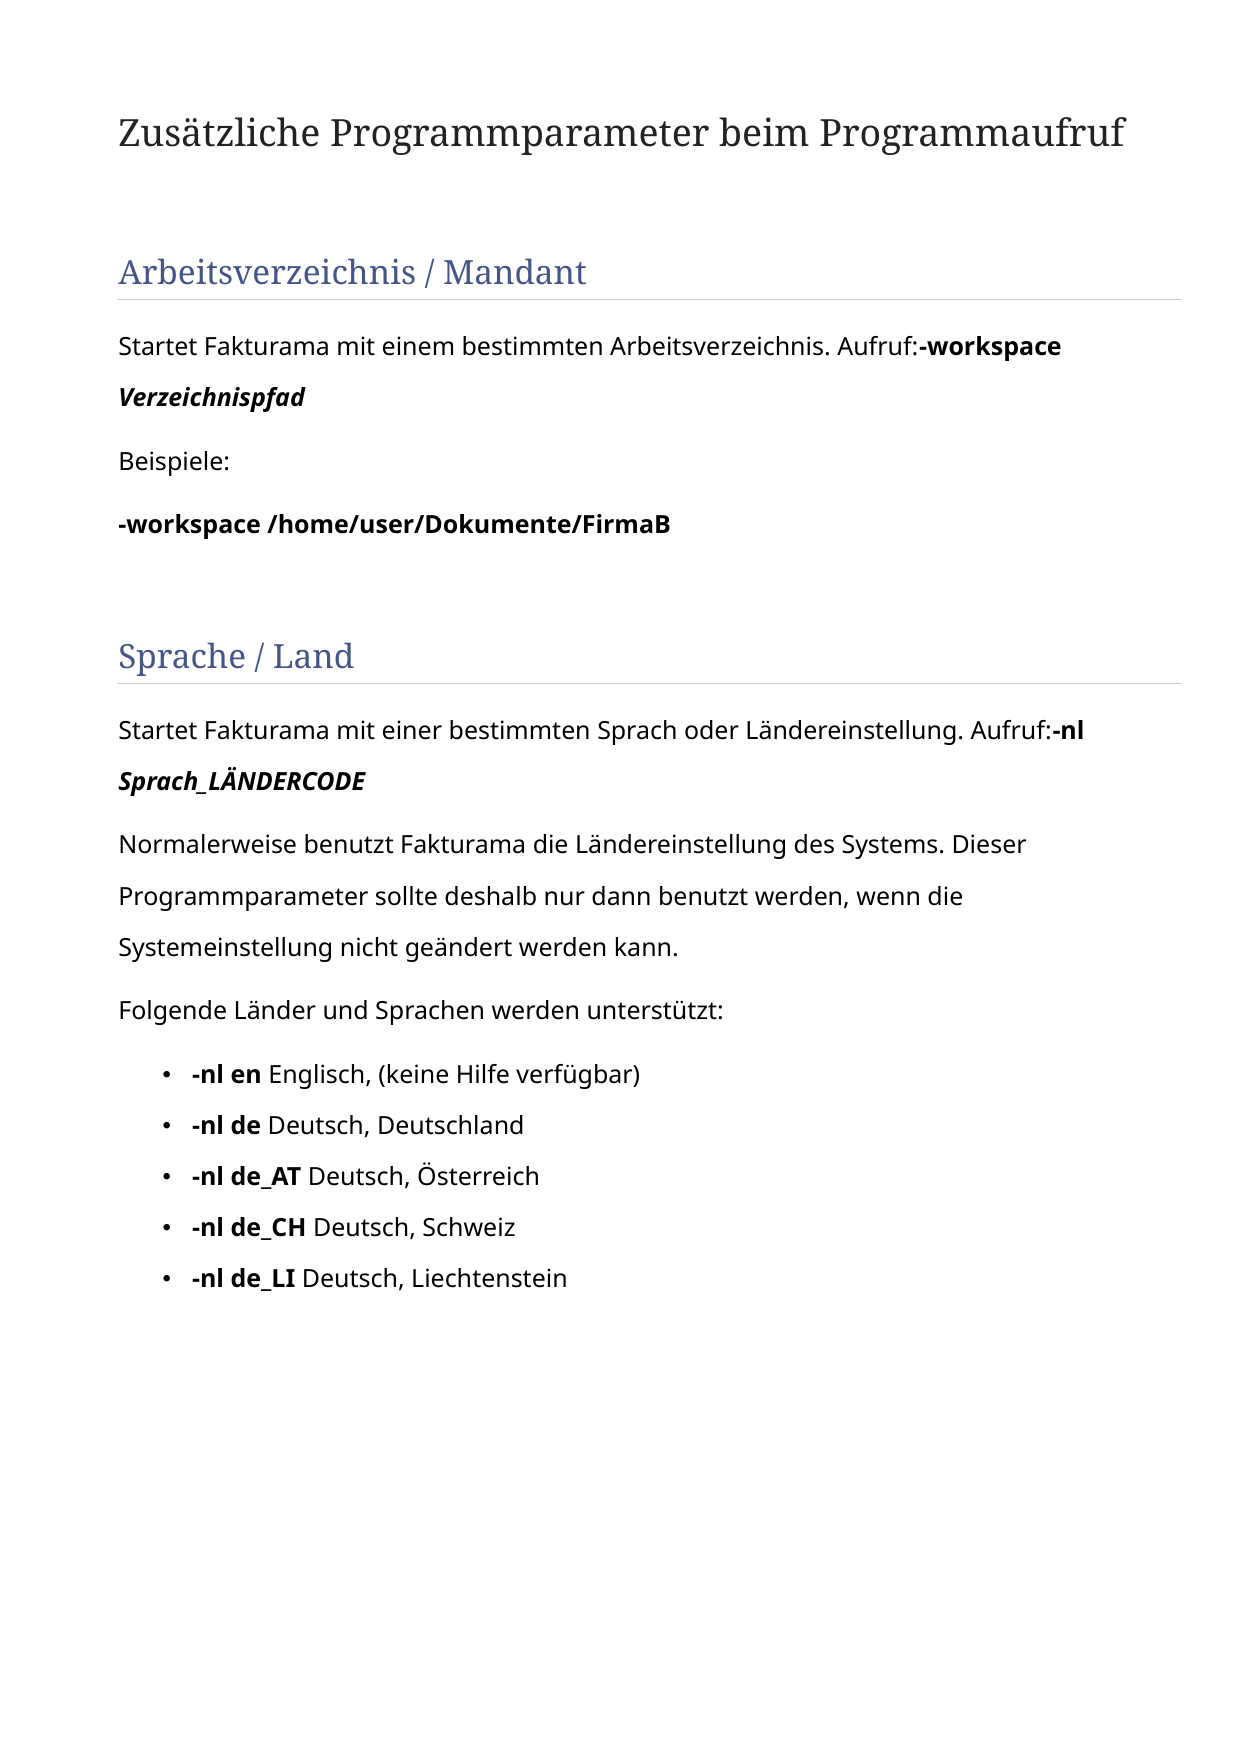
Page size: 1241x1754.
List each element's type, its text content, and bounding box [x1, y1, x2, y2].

subtitle Arbeitsverzeichnis / Mandant [118, 249, 1181, 299]
text Startet Fakturama mit einem bestimmten Arbeitsverzeichnis. Aufruf:-workspace Verzeichnispfad [118, 329, 1181, 414]
subtitle Sprache / Land [118, 633, 1181, 683]
list -nl en Englisch, (keine Hilfe verfügbar) [162, 1056, 1181, 1090]
list -nl de_AT Deutsch, Österreich [162, 1158, 1181, 1192]
list -nl de_LI Deutsch, Liechtenstein [162, 1260, 1181, 1294]
text Normalerweise benutzt Fakturama die Ländereinstellung des Systems. Dieser Programmparameter sollte deshalb nur dann benutzt werden, wenn die Systemeinstellung nicht geändert werden kann. [118, 827, 1181, 963]
text Folgende Länder und Sprachen werden unterstützt: [118, 993, 1181, 1027]
subtitle Zusätzliche Programmparameter beim Programmaufruf [118, 106, 1181, 157]
list -nl de Deutsch, Deutschland [162, 1107, 1181, 1141]
text Startet Fakturama mit einer bestimmten Sprach oder Ländereinstellung. Aufruf:-nl Sprach_LÄNDERCODE [118, 712, 1181, 798]
list -nl de_CH Deutsch, Schweiz [162, 1209, 1181, 1243]
text -workspace /home/user/Dokumente/FirmaB [118, 507, 1181, 541]
text Beispiele: [118, 443, 1181, 477]
